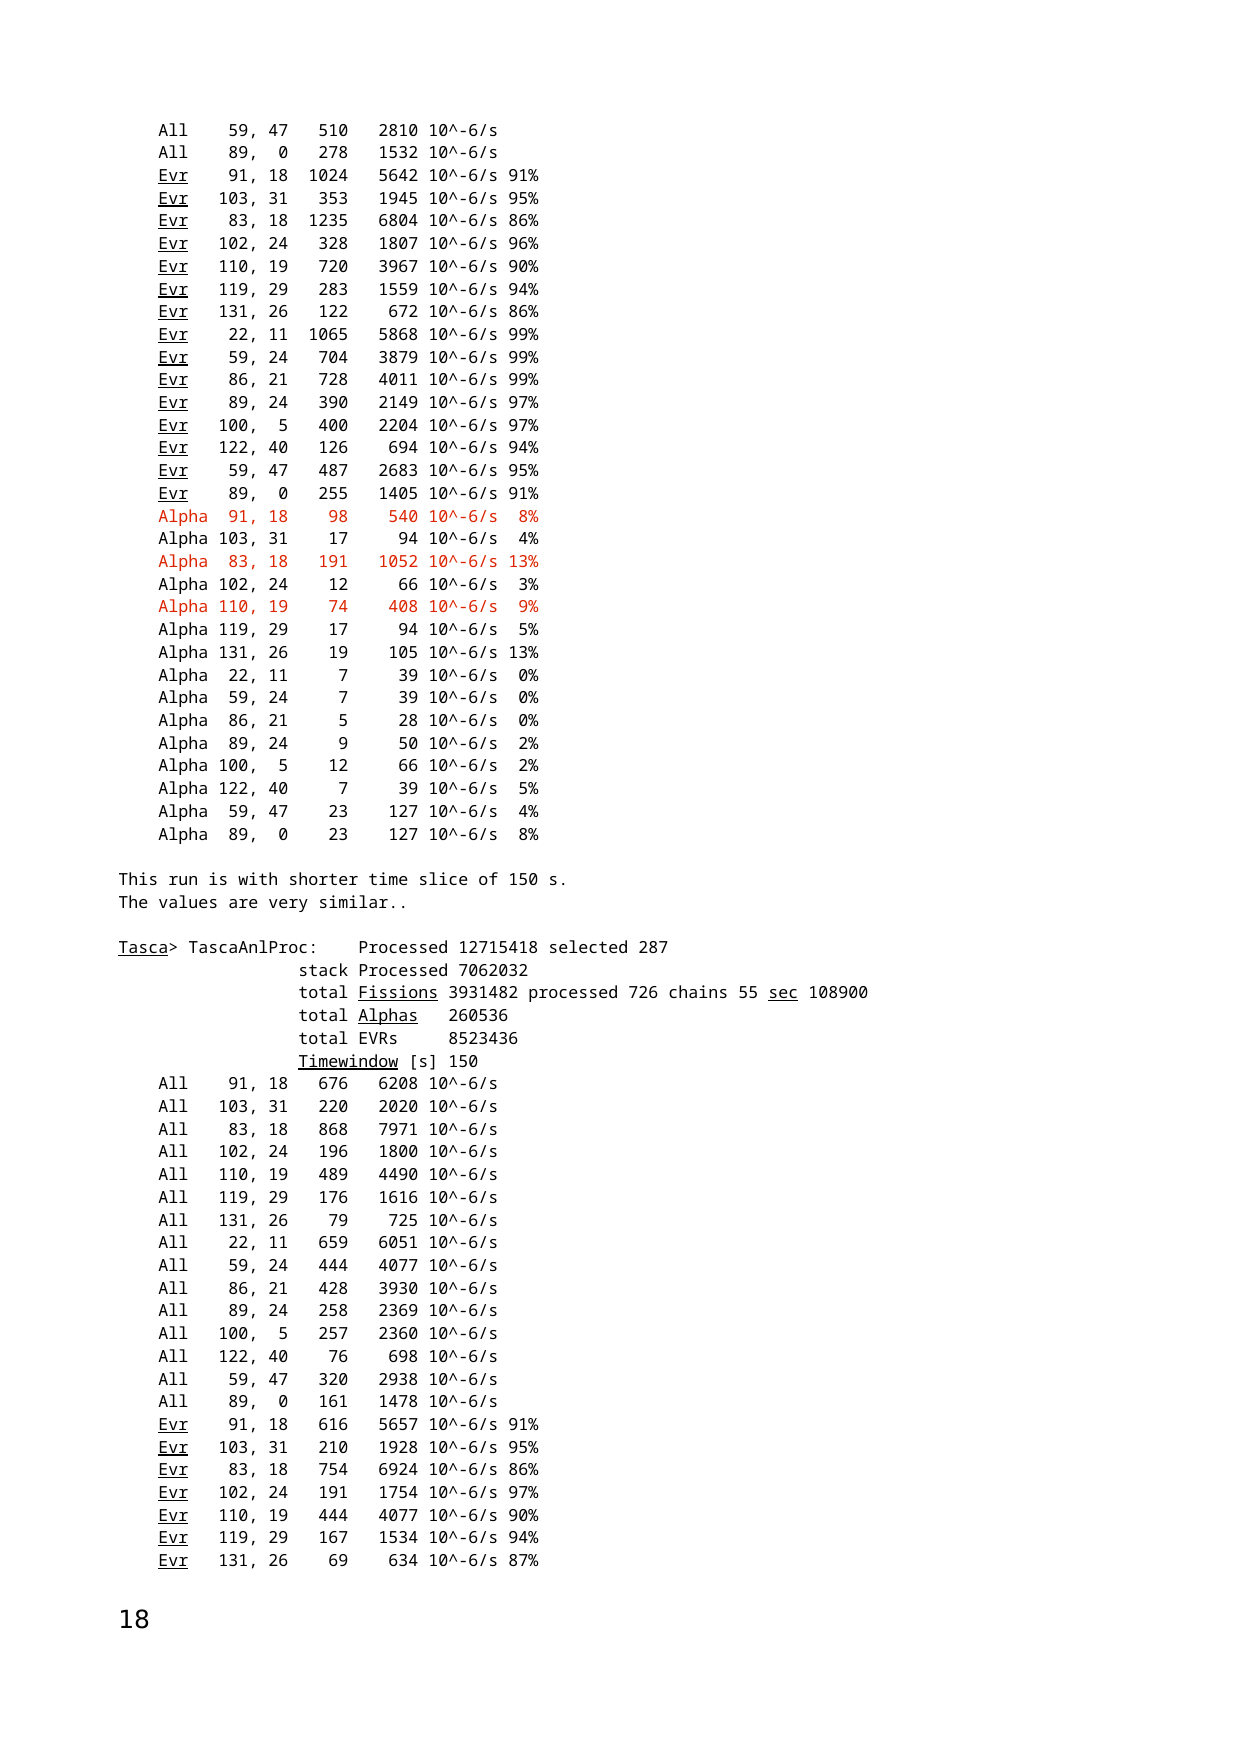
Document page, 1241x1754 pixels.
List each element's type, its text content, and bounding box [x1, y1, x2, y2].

text Evr 110, 19 720 3967 10^-6/s 90% [118, 254, 1122, 277]
text Alpha 86, 21 5 28 10^-6/s 0% [118, 708, 1122, 731]
text Alpha 110, 19 74 408 10^-6/s 9% [118, 595, 1122, 618]
text All 91, 18 676 6208 10^-6/s [118, 1072, 1122, 1094]
text All 59, 47 510 2810 10^-6/s [118, 118, 1122, 141]
text Alpha 89, 0 23 127 10^-6/s 8% [118, 822, 1122, 845]
text Alpha 89, 24 9 50 10^-6/s 2% [118, 731, 1122, 754]
text Evr 89, 0 255 1405 10^-6/s 91% [118, 481, 1122, 504]
text All 119, 29 176 1616 10^-6/s [118, 1185, 1122, 1208]
text All 131, 26 79 725 10^-6/s [118, 1208, 1122, 1231]
text All 103, 31 220 2020 10^-6/s [118, 1094, 1122, 1117]
text Evr 102, 24 328 1807 10^-6/s 96% [118, 232, 1122, 254]
text Alpha 119, 29 17 94 10^-6/s 5% [118, 618, 1122, 640]
text Evr 102, 24 191 1754 10^-6/s 97% [118, 1481, 1122, 1503]
text Evr 91, 18 616 5657 10^-6/s 91% [118, 1412, 1122, 1435]
text Alpha 122, 40 7 39 10^-6/s 5% [118, 777, 1122, 799]
text All 22, 11 659 6051 10^-6/s [118, 1231, 1122, 1253]
text Alpha 100, 5 12 66 10^-6/s 2% [118, 754, 1122, 777]
text total Fissions 3931482 processed 726 chains 55 sec 108900 [118, 981, 1122, 1004]
text All 122, 40 76 698 10^-6/s [118, 1344, 1122, 1367]
text Evr 91, 18 1024 5642 10^-6/s 91% [118, 163, 1122, 186]
text Alpha 59, 24 7 39 10^-6/s 0% [118, 686, 1122, 708]
text stack Processed 7062032 [118, 958, 1122, 981]
text All 89, 24 258 2369 10^-6/s [118, 1299, 1122, 1322]
text Evr 122, 40 126 694 10^-6/s 94% [118, 436, 1122, 459]
text Evr 83, 18 1235 6804 10^-6/s 86% [118, 209, 1122, 232]
text total EVRs 8523436 [118, 1026, 1122, 1049]
text Evr 100, 5 400 2204 10^-6/s 97% [118, 413, 1122, 436]
text All 89, 0 278 1532 10^-6/s [118, 141, 1122, 163]
text Evr 119, 29 167 1534 10^-6/s 94% [118, 1526, 1122, 1549]
text Evr 59, 24 704 3879 10^-6/s 99% [118, 345, 1122, 368]
text Alpha 91, 18 98 540 10^-6/s 8% [118, 504, 1122, 527]
text Timewindow [s] 150 [118, 1049, 1122, 1072]
text total Alphas 260536 [118, 1004, 1122, 1026]
text Evr 22, 11 1065 5868 10^-6/s 99% [118, 322, 1122, 345]
text Evr 89, 24 390 2149 10^-6/s 97% [118, 391, 1122, 413]
text All 89, 0 161 1478 10^-6/s [118, 1390, 1122, 1412]
text Alpha 103, 31 17 94 10^-6/s 4% [118, 527, 1122, 549]
text The values are very similar.. [118, 890, 1122, 913]
text Evr 119, 29 283 1559 10^-6/s 94% [118, 277, 1122, 300]
text Alpha 131, 26 19 105 10^-6/s 13% [118, 640, 1122, 663]
text Evr 131, 26 69 634 10^-6/s 87% [118, 1549, 1122, 1571]
text Evr 103, 31 210 1928 10^-6/s 95% [118, 1435, 1122, 1458]
text All 102, 24 196 1800 10^-6/s [118, 1140, 1122, 1163]
text All 59, 24 444 4077 10^-6/s [118, 1253, 1122, 1276]
text Evr 83, 18 754 6924 10^-6/s 86% [118, 1458, 1122, 1481]
text Alpha 59, 47 23 127 10^-6/s 4% [118, 799, 1122, 822]
text Alpha 83, 18 191 1052 10^-6/s 13% [118, 549, 1122, 572]
text All 110, 19 489 4490 10^-6/s [118, 1163, 1122, 1185]
text Alpha 102, 24 12 66 10^-6/s 3% [118, 572, 1122, 595]
text Alpha 22, 11 7 39 10^-6/s 0% [118, 663, 1122, 686]
text All 59, 47 320 2938 10^-6/s [118, 1367, 1122, 1390]
text All 100, 5 257 2360 10^-6/s [118, 1322, 1122, 1344]
text This run is with shorter time slice of 150 s. [118, 867, 1122, 890]
text Evr 86, 21 728 4011 10^-6/s 99% [118, 368, 1122, 391]
text Evr 103, 31 353 1945 10^-6/s 95% [118, 186, 1122, 209]
text Evr 110, 19 444 4077 10^-6/s 90% [118, 1503, 1122, 1526]
text All 83, 18 868 7971 10^-6/s [118, 1117, 1122, 1140]
text Evr 131, 26 122 672 10^-6/s 86% [118, 300, 1122, 322]
text All 86, 21 428 3930 10^-6/s [118, 1276, 1122, 1299]
text Tasca> TascaAnlProc: Processed 12715418 selected 287 [118, 936, 1122, 958]
text Evr 59, 47 487 2683 10^-6/s 95% [118, 459, 1122, 481]
